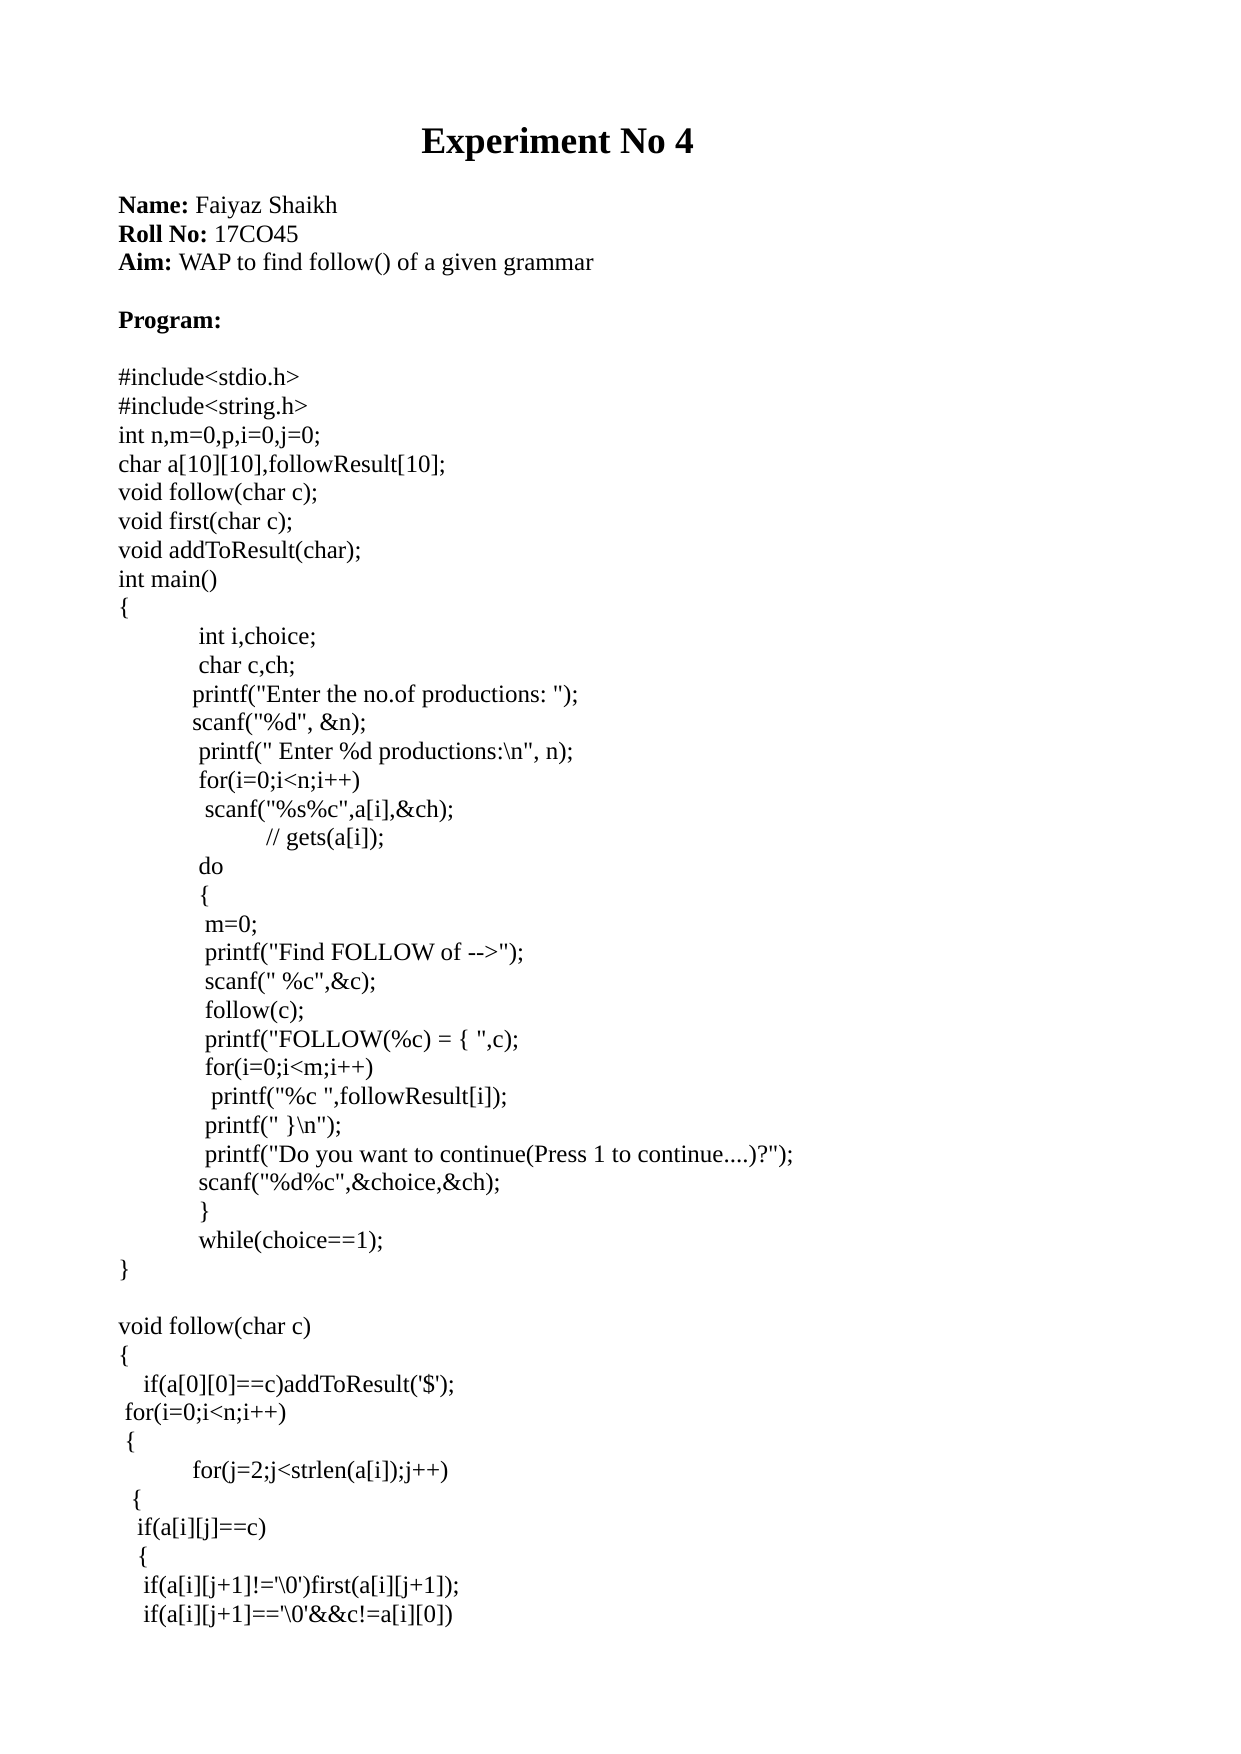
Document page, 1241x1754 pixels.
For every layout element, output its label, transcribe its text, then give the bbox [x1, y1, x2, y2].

text m=0; [118, 909, 1122, 937]
text { [118, 1484, 1122, 1512]
text } [118, 1196, 1122, 1225]
text Program: [118, 305, 1122, 334]
text Name: Faiyaz Shaikh [118, 190, 1122, 219]
text scanf("%d", &n); [118, 707, 1122, 736]
text { [118, 1541, 1122, 1570]
text printf("Do you want to continue(Press 1 to continue....)?"); [118, 1139, 1122, 1167]
text int i,choice; [118, 621, 1122, 650]
text char a[10][10],followResult[10]; [118, 449, 1122, 477]
text #include<string.h> [118, 391, 1122, 420]
text void follow(char c); [118, 477, 1122, 506]
text printf("Find FOLLOW of -->"); [118, 937, 1122, 966]
text scanf("%s%c",a[i],&ch); [118, 794, 1122, 822]
text int n,m=0,p,i=0,j=0; [118, 420, 1122, 449]
text // gets(a[i]); [118, 822, 1122, 851]
text while(choice==1); [118, 1225, 1122, 1254]
text scanf("%d%c",&choice,&ch); [118, 1167, 1122, 1196]
text printf("%c ",followResult[i]); [118, 1081, 1122, 1110]
text char c,ch; [118, 650, 1122, 679]
text for(i=0;i<n;i++) [118, 1397, 1122, 1426]
text for(i=0;i<n;i++) [118, 765, 1122, 794]
text void addToResult(char); [118, 535, 1122, 564]
text #include<stdio.h> [118, 362, 1122, 391]
text printf(" Enter %d productions:\n", n); [118, 736, 1122, 765]
text void follow(char c) [118, 1311, 1122, 1340]
text void first(char c); [118, 506, 1122, 535]
text printf("FOLLOW(%c) = { ",c); [118, 1024, 1122, 1052]
text { [118, 1426, 1122, 1455]
text if(a[i][j+1]!='\0')first(a[i][j+1]); [118, 1570, 1122, 1599]
text if(a[i][j]==c) [118, 1512, 1122, 1541]
text printf("Enter the no.of productions: "); [118, 679, 1122, 707]
text { [118, 1340, 1122, 1369]
text Roll No: 17CO45 [118, 219, 1122, 247]
text { [118, 592, 1122, 621]
text for(i=0;i<m;i++) [118, 1052, 1122, 1081]
text Aim: WAP to find follow() of a given grammar [118, 247, 1122, 276]
text printf(" }\n"); [118, 1110, 1122, 1139]
text scanf(" %c",&c); [118, 966, 1122, 995]
text for(j=2;j<strlen(a[i]);j++) [118, 1455, 1122, 1484]
text do [118, 851, 1122, 880]
text { [118, 880, 1122, 909]
text if(a[0][0]==c)addToResult('$'); [118, 1369, 1122, 1397]
text if(a[i][j+1]=='\0'&&c!=a[i][0]) [118, 1599, 1122, 1627]
text follow(c); [118, 995, 1122, 1024]
text Experiment No 4 [118, 118, 1122, 161]
text } [118, 1254, 1122, 1282]
text int main() [118, 564, 1122, 592]
